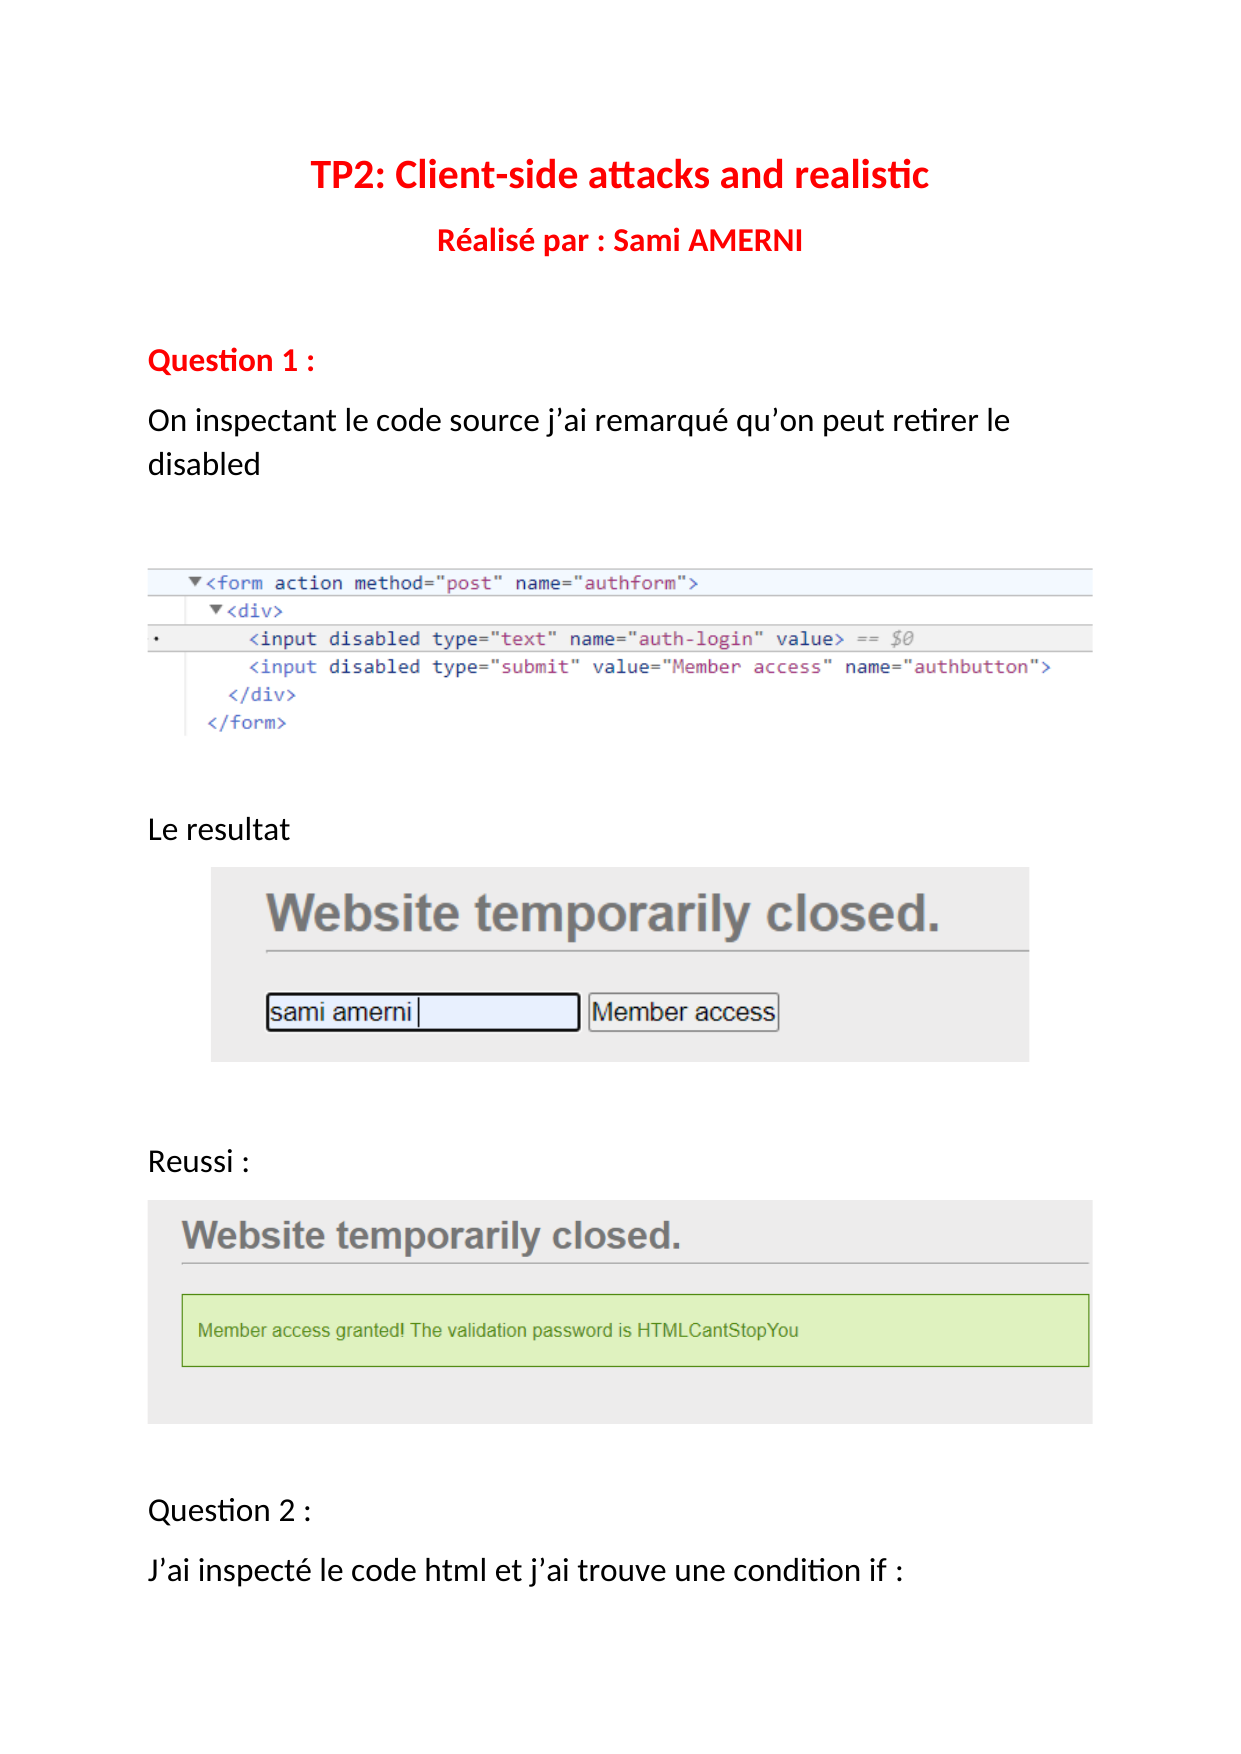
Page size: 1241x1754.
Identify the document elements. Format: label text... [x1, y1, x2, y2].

text TP2: Client-side attacks and realistic [148, 148, 1093, 198]
text Question 1 : [148, 339, 1093, 380]
text Question 2 : [148, 1489, 1093, 1530]
text Reussi : [148, 1140, 1093, 1181]
text On inspectant le code source j’ai remarqué qu’on peut retirer le disabled [148, 399, 1093, 483]
text J’ai inspecté le code html et j’ai trouve une condition if : [148, 1549, 1093, 1590]
text Réalisé par : Sami AMERNI [148, 219, 1093, 259]
text Le resultat [148, 808, 1093, 848]
